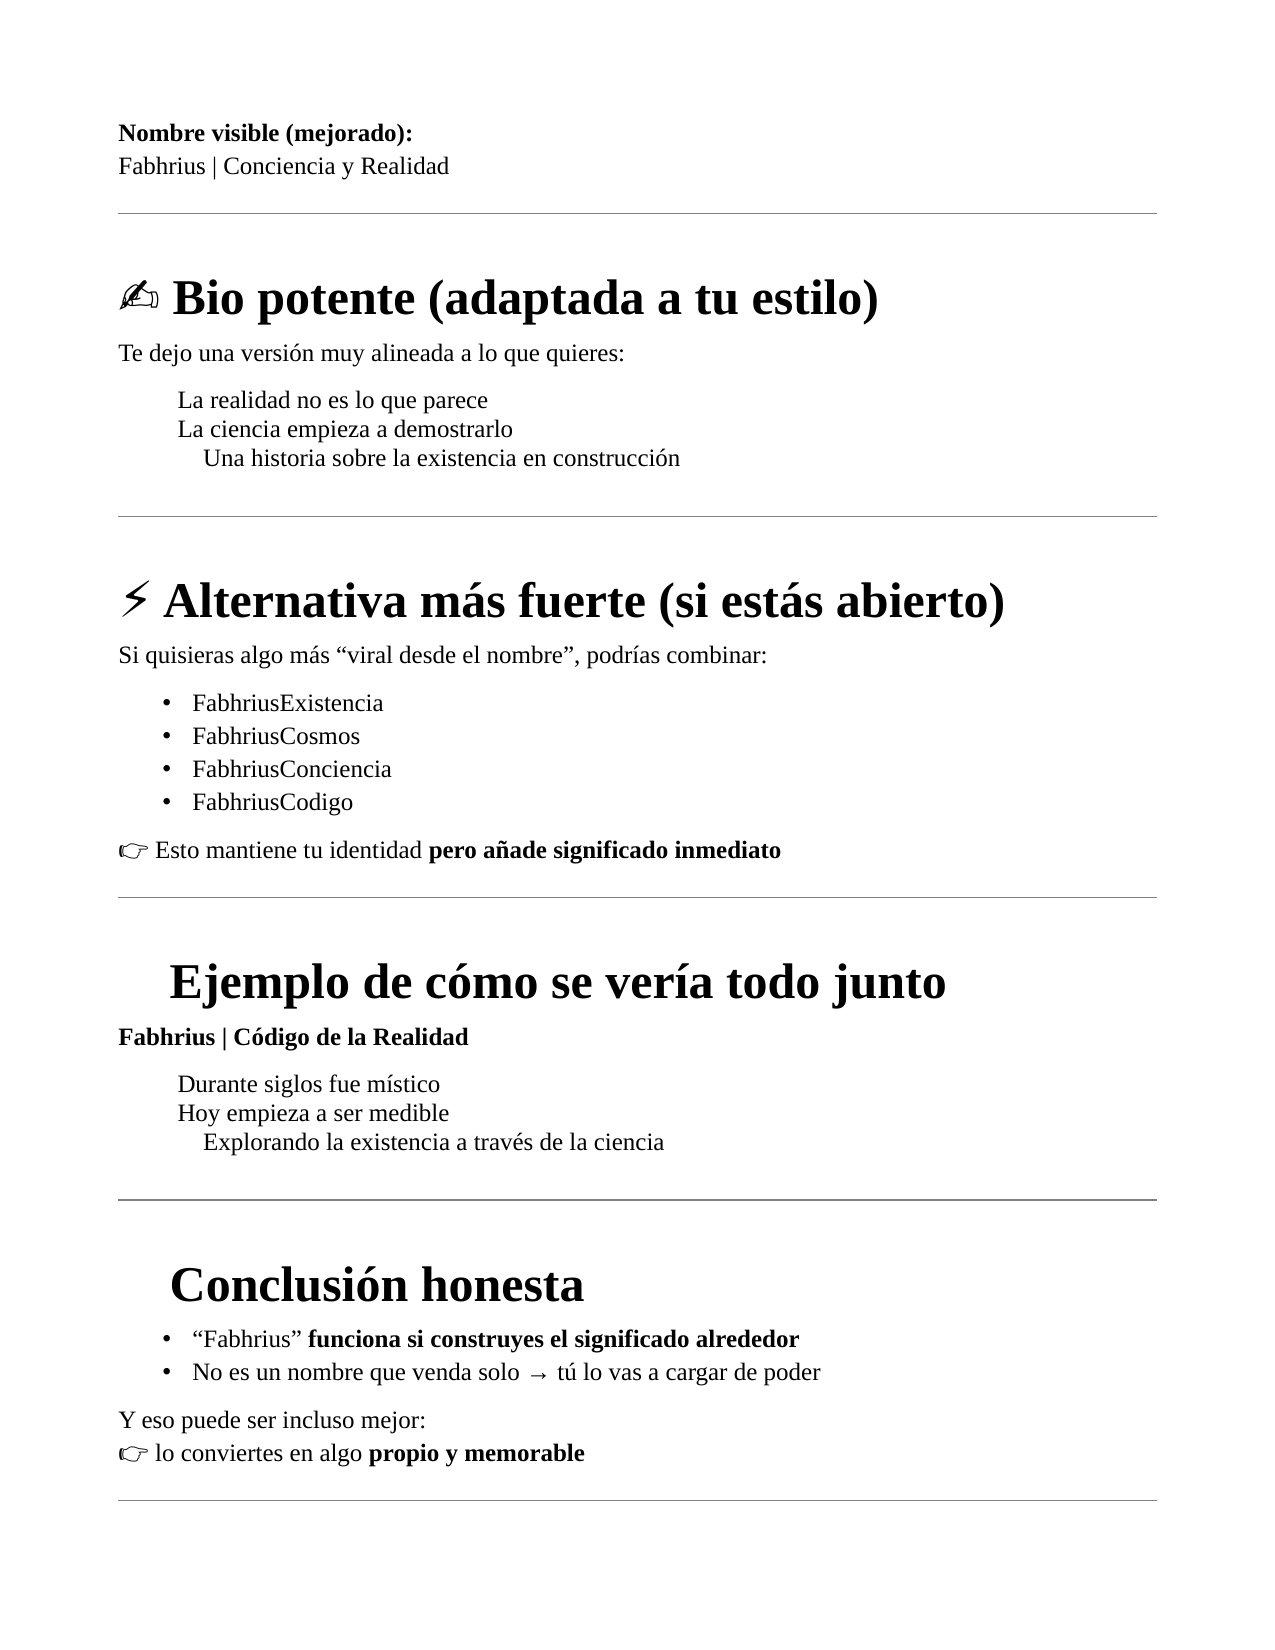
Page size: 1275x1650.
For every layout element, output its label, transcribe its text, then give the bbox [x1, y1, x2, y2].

list “Fabhrius” funciona si construyes el significado alrededor [162, 1324, 1157, 1353]
list No es un nombre que venda solo → tú lo vas a cargar de poder [162, 1357, 1157, 1386]
text Y eso puede ser incluso mejor: 👉 lo conviertes en algo propio y memorable [118, 1405, 1157, 1467]
list FabhriusCosmos [162, 721, 1157, 750]
subtitle ⚡ Alternativa más fuerte (si estás abierto) [118, 571, 1157, 628]
text Si quisieras algo más “viral desde el nombre”, podrías combinar: [118, 641, 1157, 669]
list FabhriusExistencia [162, 688, 1157, 717]
list FabhriusConciencia [162, 754, 1157, 783]
text Te dejo una versión muy alineada a lo que quieres: [118, 338, 1157, 367]
subtitle 🎯 Conclusión honesta [118, 1254, 1157, 1312]
text 👉 Esto mantiene tu identidad pero añade significado inmediato [118, 835, 1157, 864]
subtitle ✍️ Bio potente (adaptada a tu estilo) [118, 268, 1157, 326]
subtitle 💥 Ejemplo de cómo se vería todo junto [118, 952, 1157, 1009]
text La realidad no es lo que parece La ciencia empieza a demostrarlo 📖 Una historia sobre la existencia en construcción [177, 386, 1098, 472]
text Durante siglos fue místico Hoy empieza a ser medible 📖 Explorando la existencia a través de la ciencia [177, 1069, 1098, 1156]
text Fabhrius | Código de la Realidad [118, 1022, 1157, 1051]
list FabhriusCodigo [162, 787, 1157, 816]
text Nombre visible (mejorado): Fabhrius | Conciencia y Realidad [118, 118, 1157, 180]
